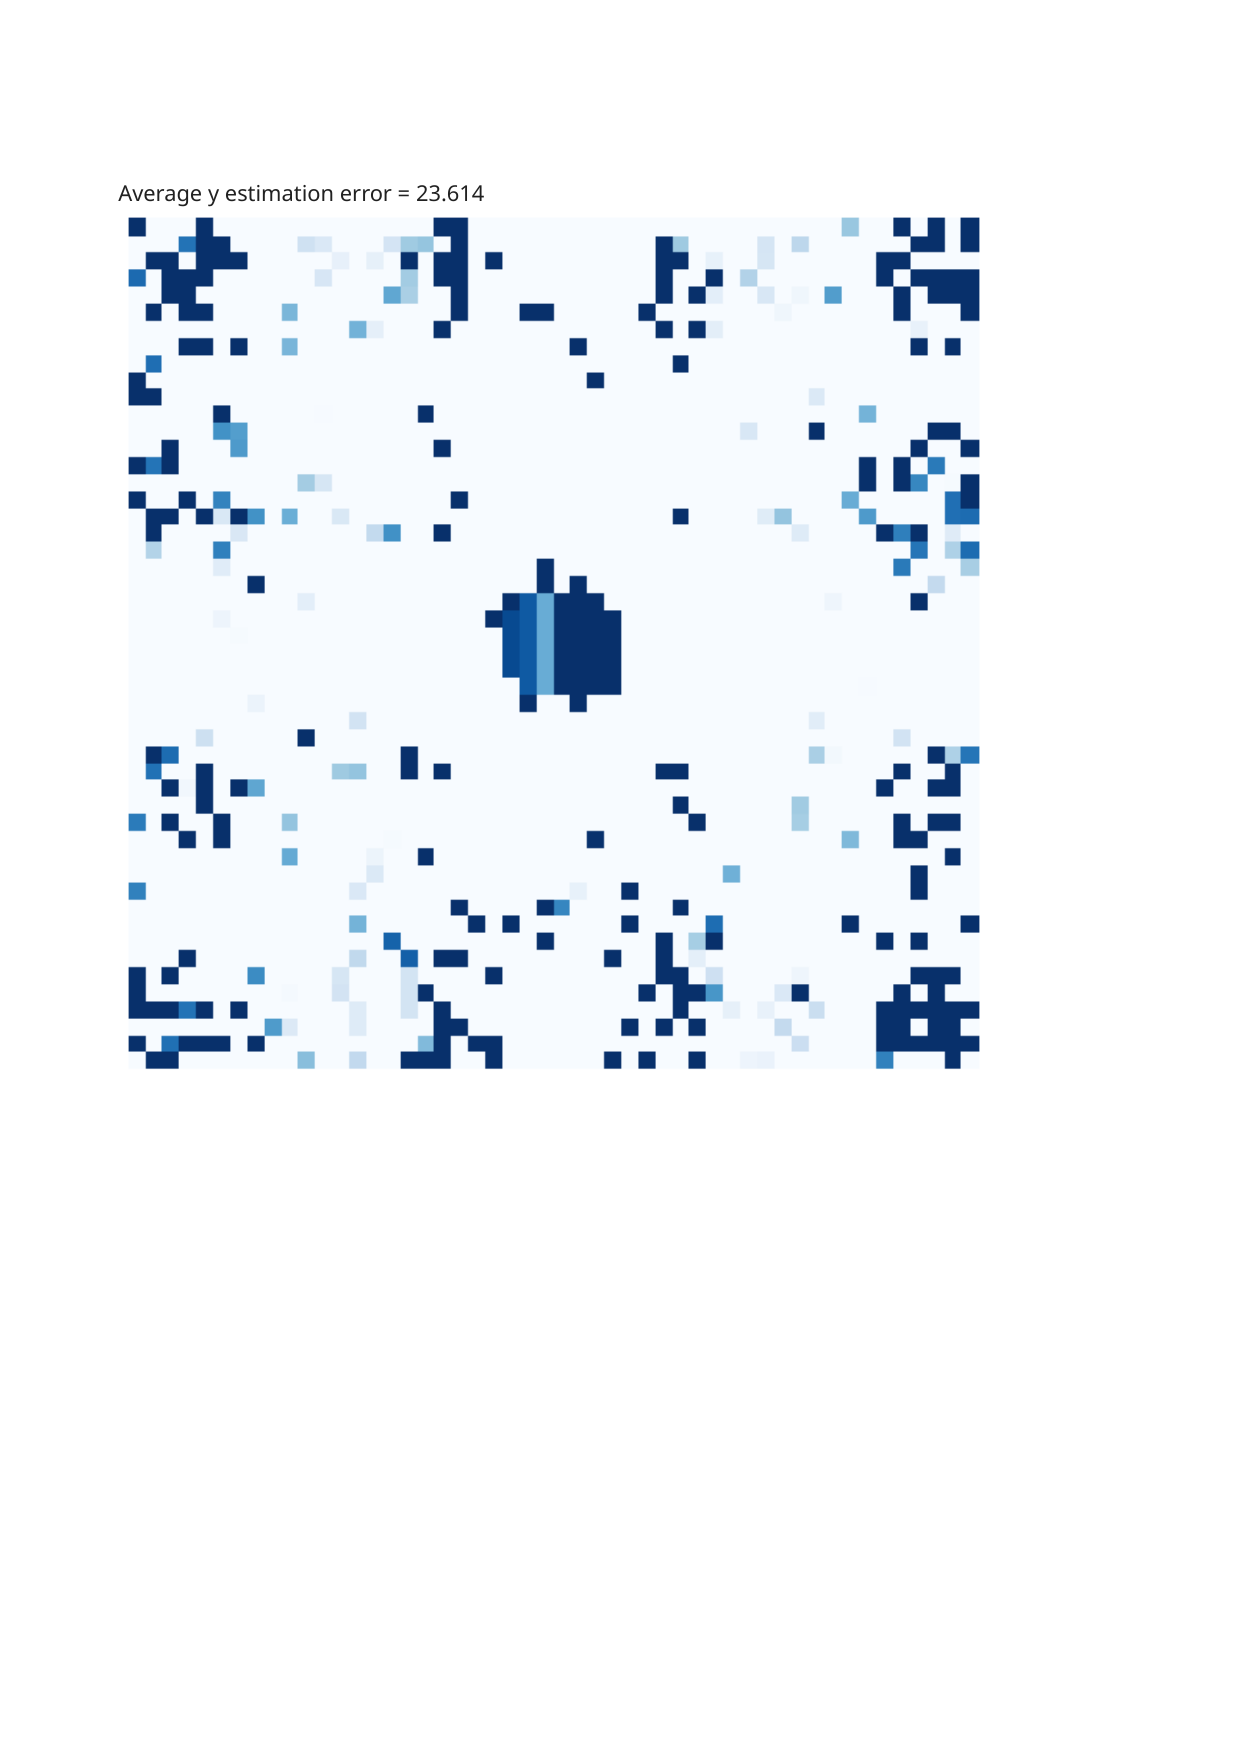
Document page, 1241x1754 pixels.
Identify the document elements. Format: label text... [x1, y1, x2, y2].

picture [118, 207, 989, 1080]
text Average y estimation error = 23.614 [118, 178, 1122, 207]
